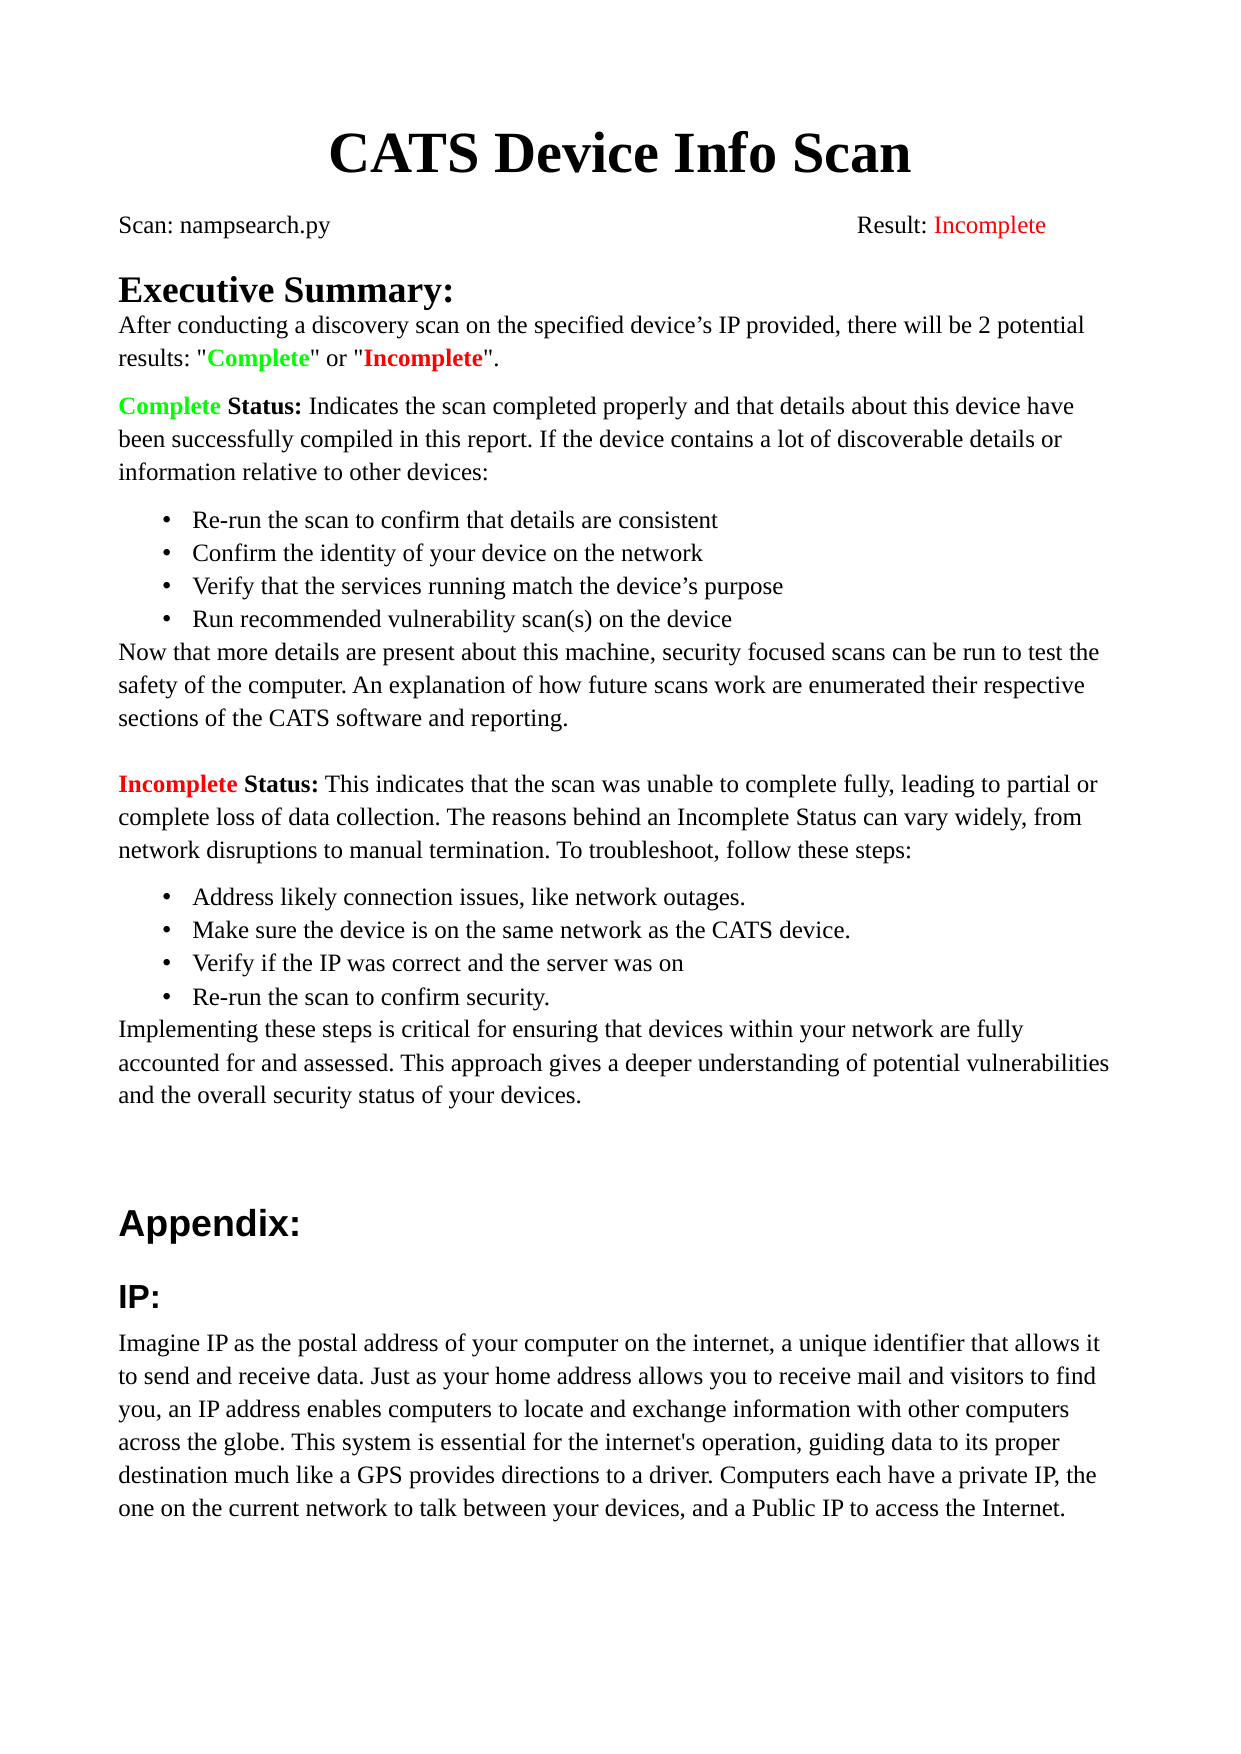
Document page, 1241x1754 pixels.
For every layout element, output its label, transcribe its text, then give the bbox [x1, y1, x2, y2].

text CATS Device Info Scan [118, 118, 1122, 185]
list Re-run the scan to confirm security. [162, 982, 1122, 1010]
text Executive Summary: [118, 267, 1122, 310]
text Implementing these steps is critical for ensuring that devices within your network are fully accounted for and assessed. This approach gives a deeper understanding of potential vulnerabilities and the overall security status of your devices. [118, 1014, 1122, 1109]
list Run recommended vulnerability scan(s) on the device [162, 604, 1122, 632]
list Address likely connection issues, like network outages. [162, 882, 1122, 911]
list Make sure the device is on the same network as the CATS device. [162, 916, 1122, 944]
subtitle IP: [118, 1277, 1122, 1316]
subtitle Appendix: [118, 1201, 1122, 1244]
text Complete Status: Indicates the scan completed properly and that details about this device have been successfully compiled in this report. If the device contains a lot of discoverable details or information relative to other devices: [118, 391, 1122, 486]
text Scan: nampsearch.py Result: Incomplete [118, 210, 1122, 238]
list Confirm the identity of your device on the network [162, 538, 1122, 566]
text Imagine IP as the postal address of your computer on the internet, a unique identifier that allows it to send and receive data. Just as your home address allows you to receive mail and visitors to find you, an IP address enables computers to locate and exchange information with other computers across the globe. This system is essential for the internet's operation, guiding data to its proper destination much like a GPS provides directions to a driver. Computers each have a private IP, the one on the current network to talk between your devices, and a Public IP to access the Internet. [118, 1328, 1122, 1522]
list Verify if the IP was correct and the server was on [162, 948, 1122, 977]
text Now that more details are present about this machine, security focused scans can be run to test the safety of the computer. An explanation of how future scans work are enumerated their respective sections of the CATS software and reporting. [118, 637, 1122, 732]
list Verify that the services running match the device’s purpose [162, 571, 1122, 599]
text After conducting a discovery scan on the specified device’s IP provided, there will be 2 potential results: "Complete" or "Incomplete". [118, 310, 1122, 372]
text Incomplete Status: This indicates that the scan was unable to complete fully, leading to partial or complete loss of data collection. The reasons behind an Incomplete Status can vary widely, from network disruptions to manual termination. To troubleshoot, follow these steps: [118, 769, 1122, 864]
list Re-run the scan to confirm that details are consistent [162, 505, 1122, 533]
